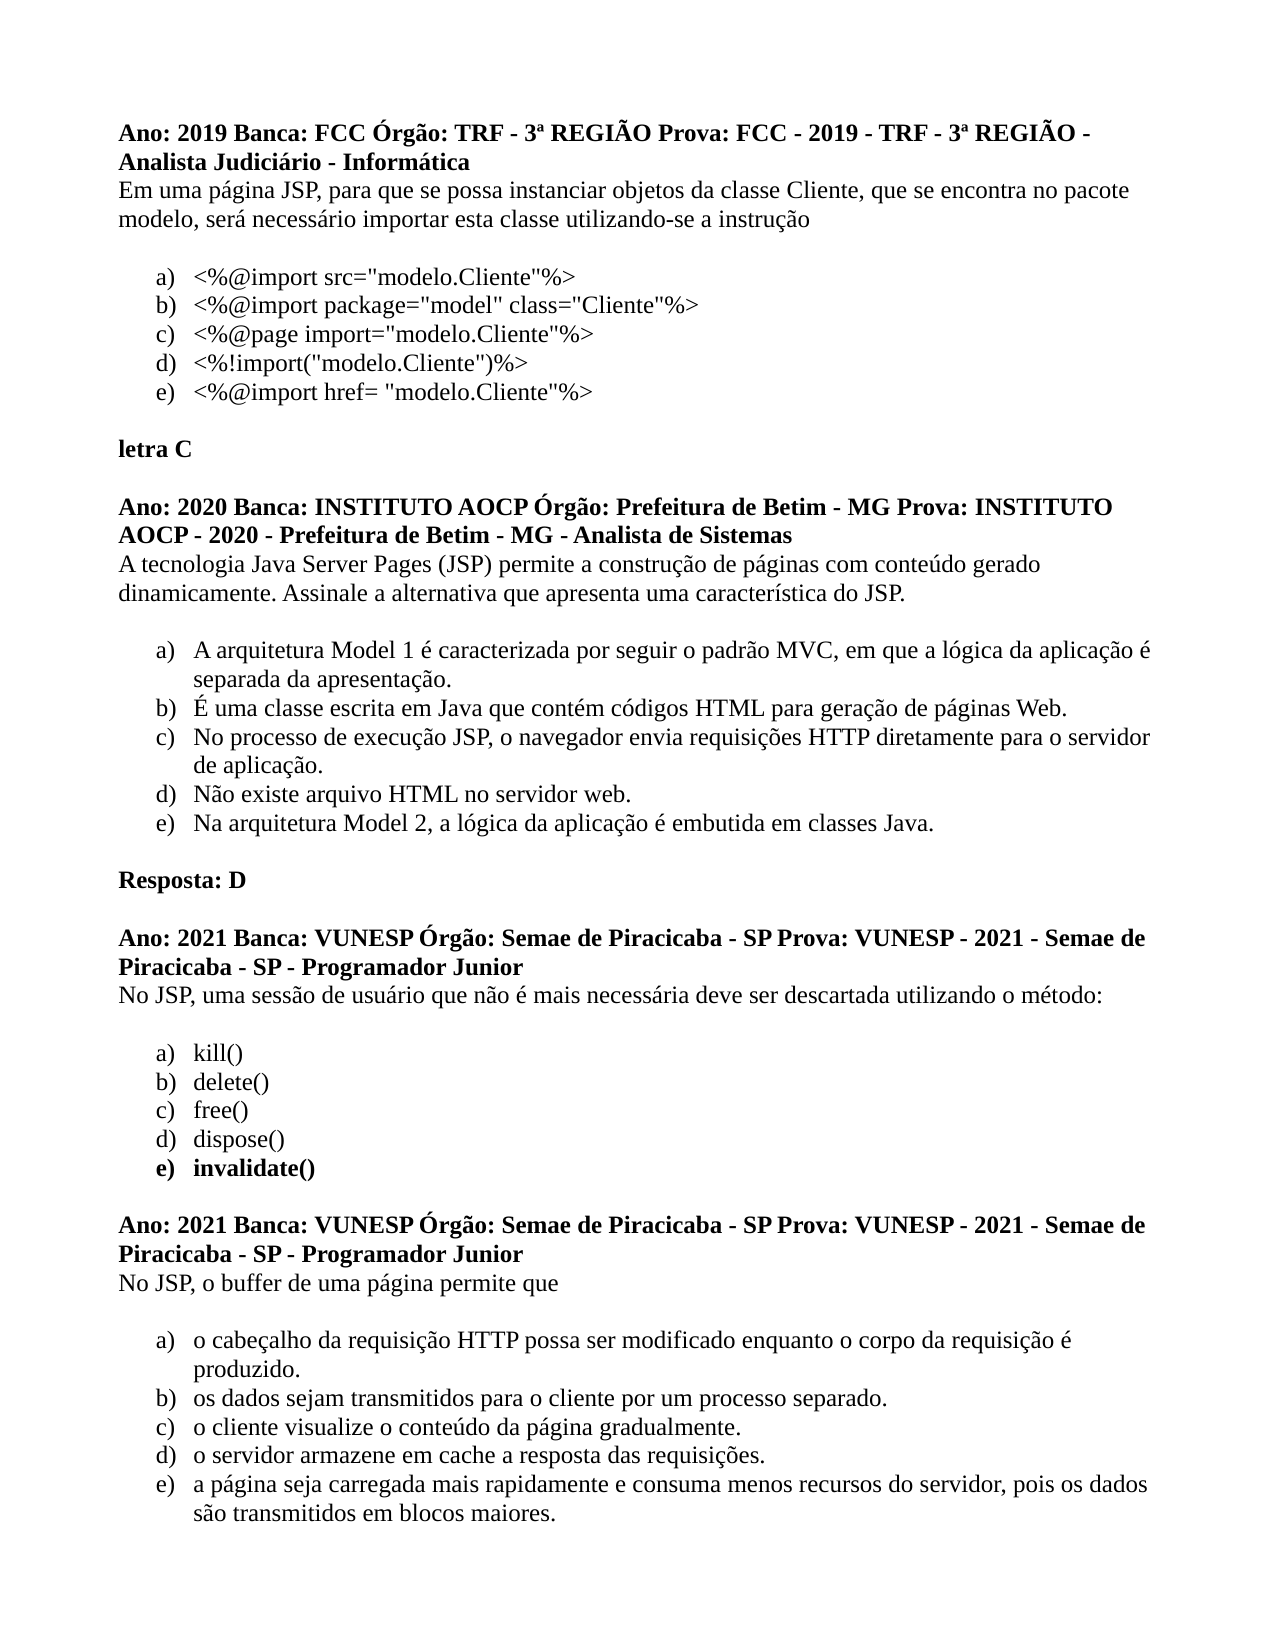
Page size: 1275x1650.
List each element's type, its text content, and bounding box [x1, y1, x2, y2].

list o servidor armazene em cache a resposta das requisições. [156, 1441, 1157, 1469]
list <%@import src="modelo.Cliente"%> [156, 262, 1157, 291]
list <%@import href= "modelo.Cliente"%> [156, 377, 1157, 406]
list o cabeçalho da requisição HTTP possa ser modificado enquanto o corpo da requisição é produzido. [156, 1326, 1157, 1383]
text Ano: 2021 Banca: VUNESP Órgão: Semae de Piracicaba - SP Prova: VUNESP - 2021 - Semae de Piracicaba - SP - Programador Junior [118, 923, 1157, 981]
list invalidate() [156, 1153, 1157, 1182]
list kill() [156, 1038, 1157, 1067]
text A tecnologia Java Server Pages (JSP) permite a construção de páginas com conteúdo gerado dinamicamente. Assinale a alternativa que apresenta uma característica do JSP. [118, 549, 1157, 607]
text Ano: 2019 Banca: FCC Órgão: TRF - 3ª REGIÃO Prova: FCC - 2019 - TRF - 3ª REGIÃO - Analista Judiciário - Informática [118, 118, 1157, 176]
list No processo de execução JSP, o navegador envia requisições HTTP diretamente para o servidor de aplicação. [156, 722, 1157, 779]
text Em uma página JSP, para que se possa instanciar objetos da classe Cliente, que se encontra no pacote modelo, será necessário importar esta classe utilizando-se a instrução [118, 176, 1157, 233]
text letra C [118, 434, 1157, 463]
list <%@page import="modelo.Cliente"%> [156, 319, 1157, 348]
list os dados sejam transmitidos para o cliente por um processo separado. [156, 1383, 1157, 1412]
list Na arquitetura Model 2, a lógica da aplicação é embutida em classes Java. [156, 808, 1157, 837]
list o cliente visualize o conteúdo da página gradualmente. [156, 1412, 1157, 1441]
list <%@import package="model" class="Cliente"%> [156, 291, 1157, 319]
list É uma classe escrita em Java que contém códigos HTML para geração de páginas Web. [156, 693, 1157, 722]
list dispose() [156, 1124, 1157, 1153]
text Ano: 2020 Banca: INSTITUTO AOCP Órgão: Prefeitura de Betim - MG Prova: INSTITUTO AOCP - 2020 - Prefeitura de Betim - MG - Analista de Sistemas [118, 492, 1157, 549]
text No JSP, uma sessão de usuário que não é mais necessária deve ser descartada utilizando o método: [118, 981, 1157, 1009]
list A arquitetura Model 1 é caracterizada por seguir o padrão MVC, em que a lógica da aplicação é separada da apresentação. [156, 636, 1157, 693]
text Ano: 2021 Banca: VUNESP Órgão: Semae de Piracicaba - SP Prova: VUNESP - 2021 - Semae de Piracicaba - SP - Programador Junior [118, 1211, 1157, 1268]
list Não existe arquivo HTML no servidor web. [156, 779, 1157, 808]
text Resposta: D [118, 866, 1157, 894]
list free() [156, 1096, 1157, 1124]
list <%!import("modelo.Cliente")%> [156, 348, 1157, 377]
list delete() [156, 1067, 1157, 1096]
list a página seja carregada mais rapidamente e consuma menos recursos do servidor, pois os dados são transmitidos em blocos maiores. [156, 1469, 1157, 1527]
text No JSP, o buffer de uma página permite que [118, 1268, 1157, 1297]
